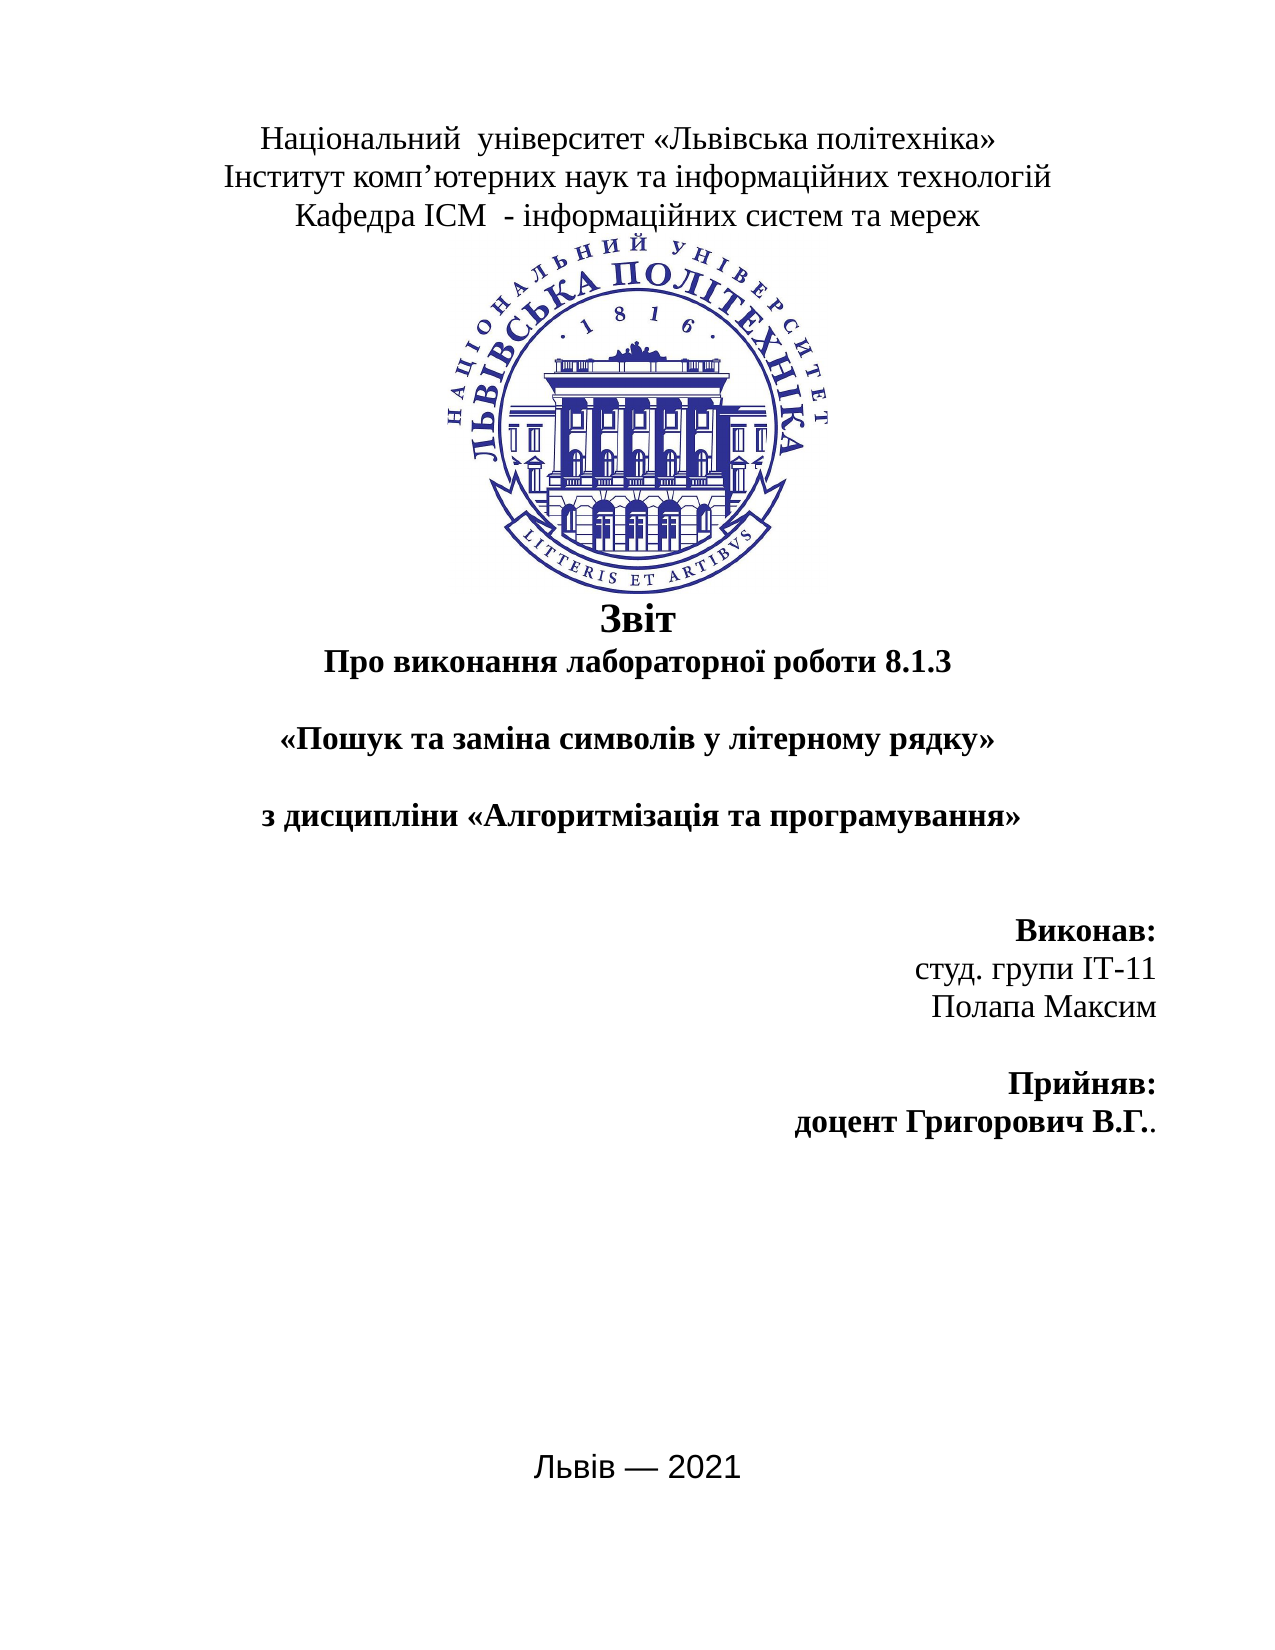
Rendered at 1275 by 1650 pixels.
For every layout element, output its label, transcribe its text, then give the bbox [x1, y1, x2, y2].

text «Пошук та заміна символів у літерному рядку» [118, 718, 1157, 757]
text з дисципліни «Алгоритмізація та програмування» [118, 795, 1157, 833]
text Звіт [118, 594, 1157, 642]
text Про виконання лабораторної роботи 8.1.3 [118, 642, 1157, 680]
text Виконав: студ. групи ІТ-11 Полапа Максим [118, 910, 1157, 1025]
text Кафедра ІСМ - інформаційних систем та мереж [118, 195, 1157, 233]
text Львів — 2021 [118, 1447, 1157, 1486]
text Прийняв: доцент Григорович В.Г.. [118, 1063, 1157, 1140]
text Інститут комп’ютерних наук та інформаційних технологій [118, 156, 1157, 195]
text Національний університет «Львівська політехніка» [118, 118, 1157, 156]
